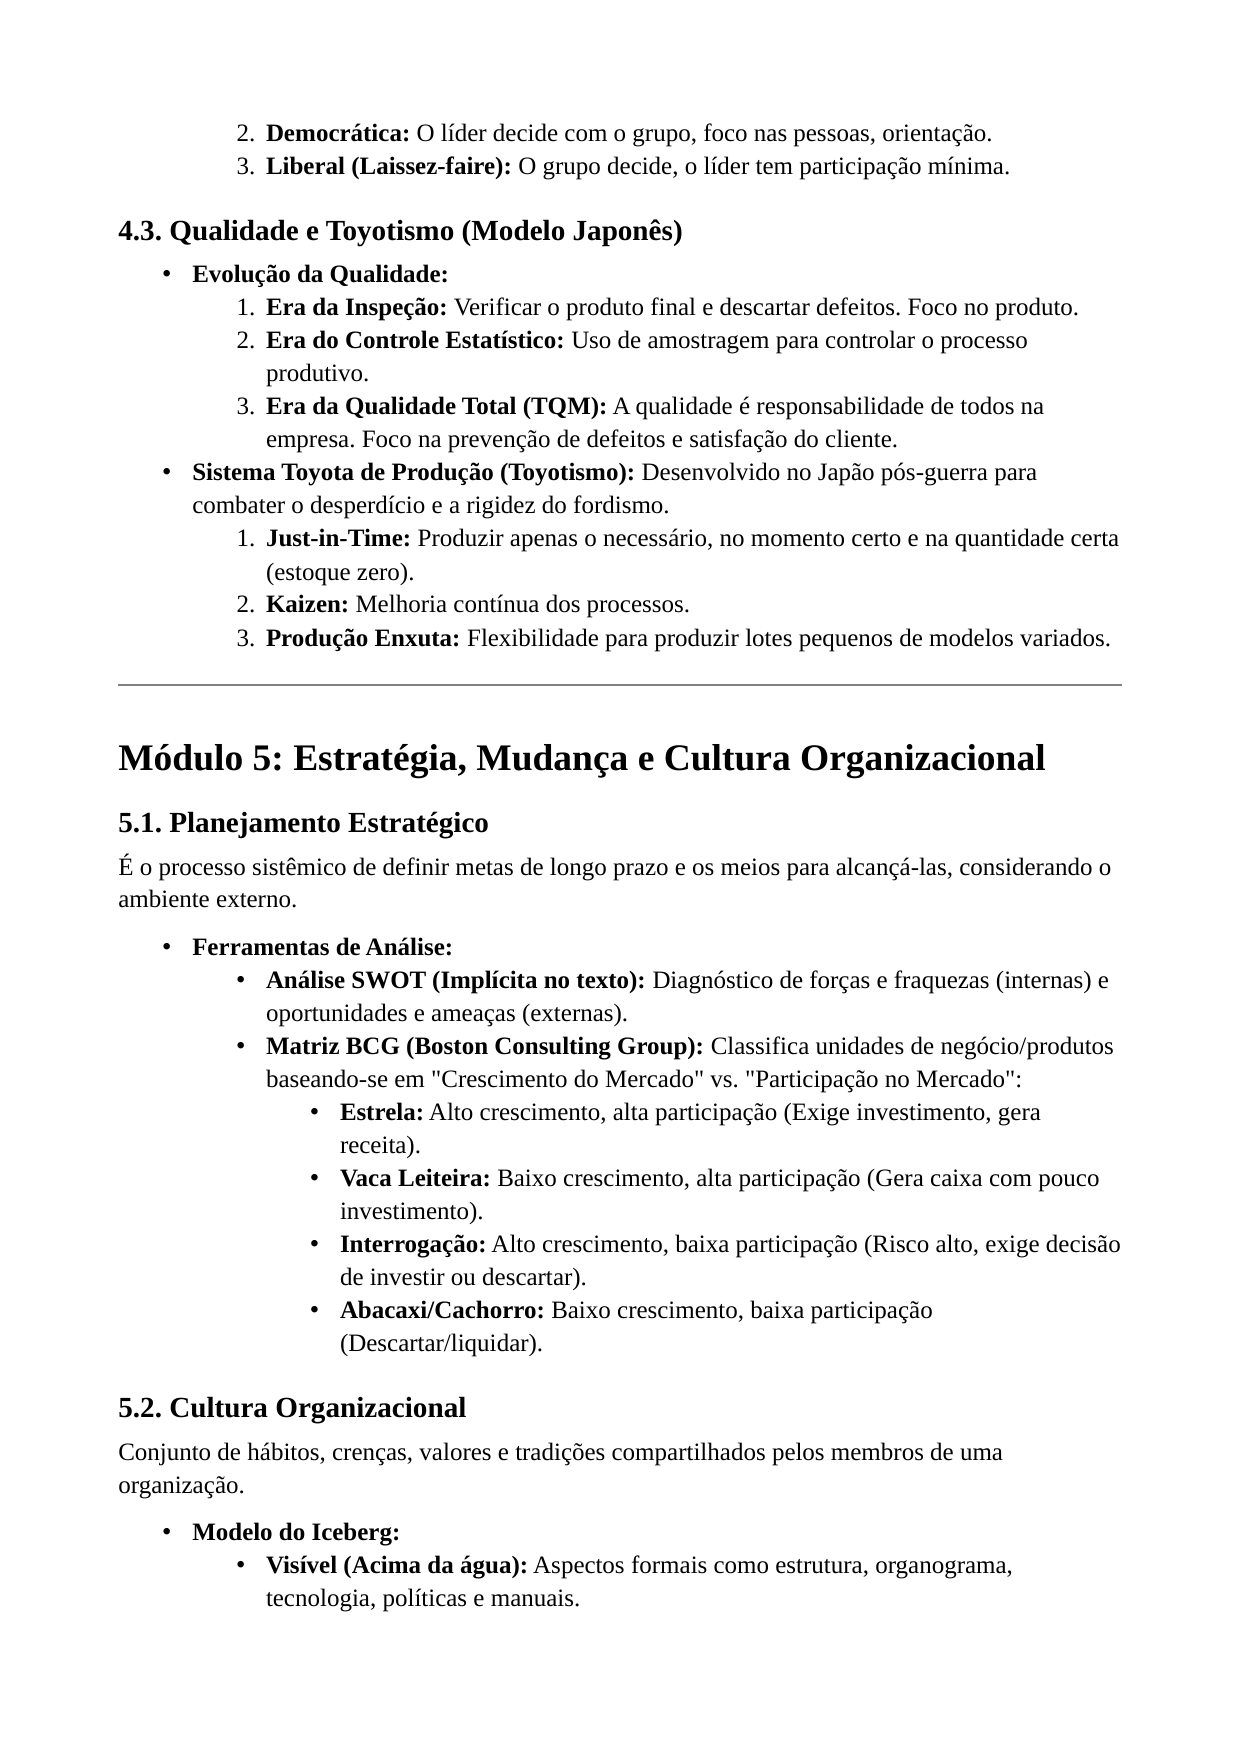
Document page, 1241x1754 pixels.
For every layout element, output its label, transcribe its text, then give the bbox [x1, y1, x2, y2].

subtitle 5.1. Planejamento Estratégico [118, 806, 1122, 839]
list Abacaxi/Cachorro: Baixo crescimento, baixa participação (Descartar/liquidar). [310, 1295, 1122, 1357]
list Kaizen: Melhoria contínua dos processos. [236, 589, 1122, 618]
list Análise SWOT (Implícita no texto): Diagnóstico de forças e fraquezas (internas) e oportunidades e ameaças (externas). [236, 965, 1122, 1027]
text Conjunto de hábitos, crenças, valores e tradições compartilhados pelos membros de uma organização. [118, 1437, 1122, 1498]
list Evolução da Qualidade: [162, 259, 1122, 288]
list Era do Controle Estatístico: Uso de amostragem para controlar o processo produtivo. [236, 325, 1122, 387]
list Era da Qualidade Total (TQM): A qualidade é responsabilidade de todos na empresa. Foco na prevenção de defeitos e satisfação do cliente. [236, 391, 1122, 453]
list Sistema Toyota de Produção (Toyotismo): Desenvolvido no Japão pós-guerra para combater o desperdício e a rigidez do fordismo. [162, 457, 1122, 519]
list Produção Enxuta: Flexibilidade para produzir lotes pequenos de modelos variados. [236, 623, 1122, 651]
list Liberal (Laissez-faire): O grupo decide, o líder tem participação mínima. [236, 151, 1122, 180]
list Era da Inspeção: Verificar o produto final e descartar defeitos. Foco no produto. [236, 292, 1122, 321]
list Interrogação: Alto crescimento, baixa participação (Risco alto, exige decisão de investir ou descartar). [310, 1229, 1122, 1291]
list Matriz BCG (Boston Consulting Group): Classifica unidades de negócio/produtos baseando-se em "Crescimento do Mercado" vs. "Participação no Mercado": [236, 1031, 1122, 1093]
list Ferramentas de Análise: [162, 932, 1122, 961]
list Visível (Acima da água): Aspectos formais como estrutura, organograma, tecnologia, políticas e manuais. [236, 1550, 1122, 1612]
list Estrela: Alto crescimento, alta participação (Exige investimento, gera receita). [310, 1097, 1122, 1159]
subtitle 5.2. Cultura Organizacional [118, 1391, 1122, 1424]
subtitle 4.3. Qualidade e Toyotismo (Modelo Japonês) [118, 213, 1122, 247]
list Vaca Leiteira: Baixo crescimento, alta participação (Gera caixa com pouco investimento). [310, 1163, 1122, 1225]
list Just-in-Time: Produzir apenas o necessário, no momento certo e na quantidade certa (estoque zero). [236, 523, 1122, 585]
text É o processo sistêmico de definir metas de longo prazo e os meios para alcançá-las, considerando o ambiente externo. [118, 852, 1122, 913]
subtitle Módulo 5: Estratégia, Mudança e Cultura Organizacional [118, 735, 1122, 778]
list Democrática: O líder decide com o grupo, foco nas pessoas, orientação. [236, 118, 1122, 147]
list Modelo do Iceberg: [162, 1517, 1122, 1546]
